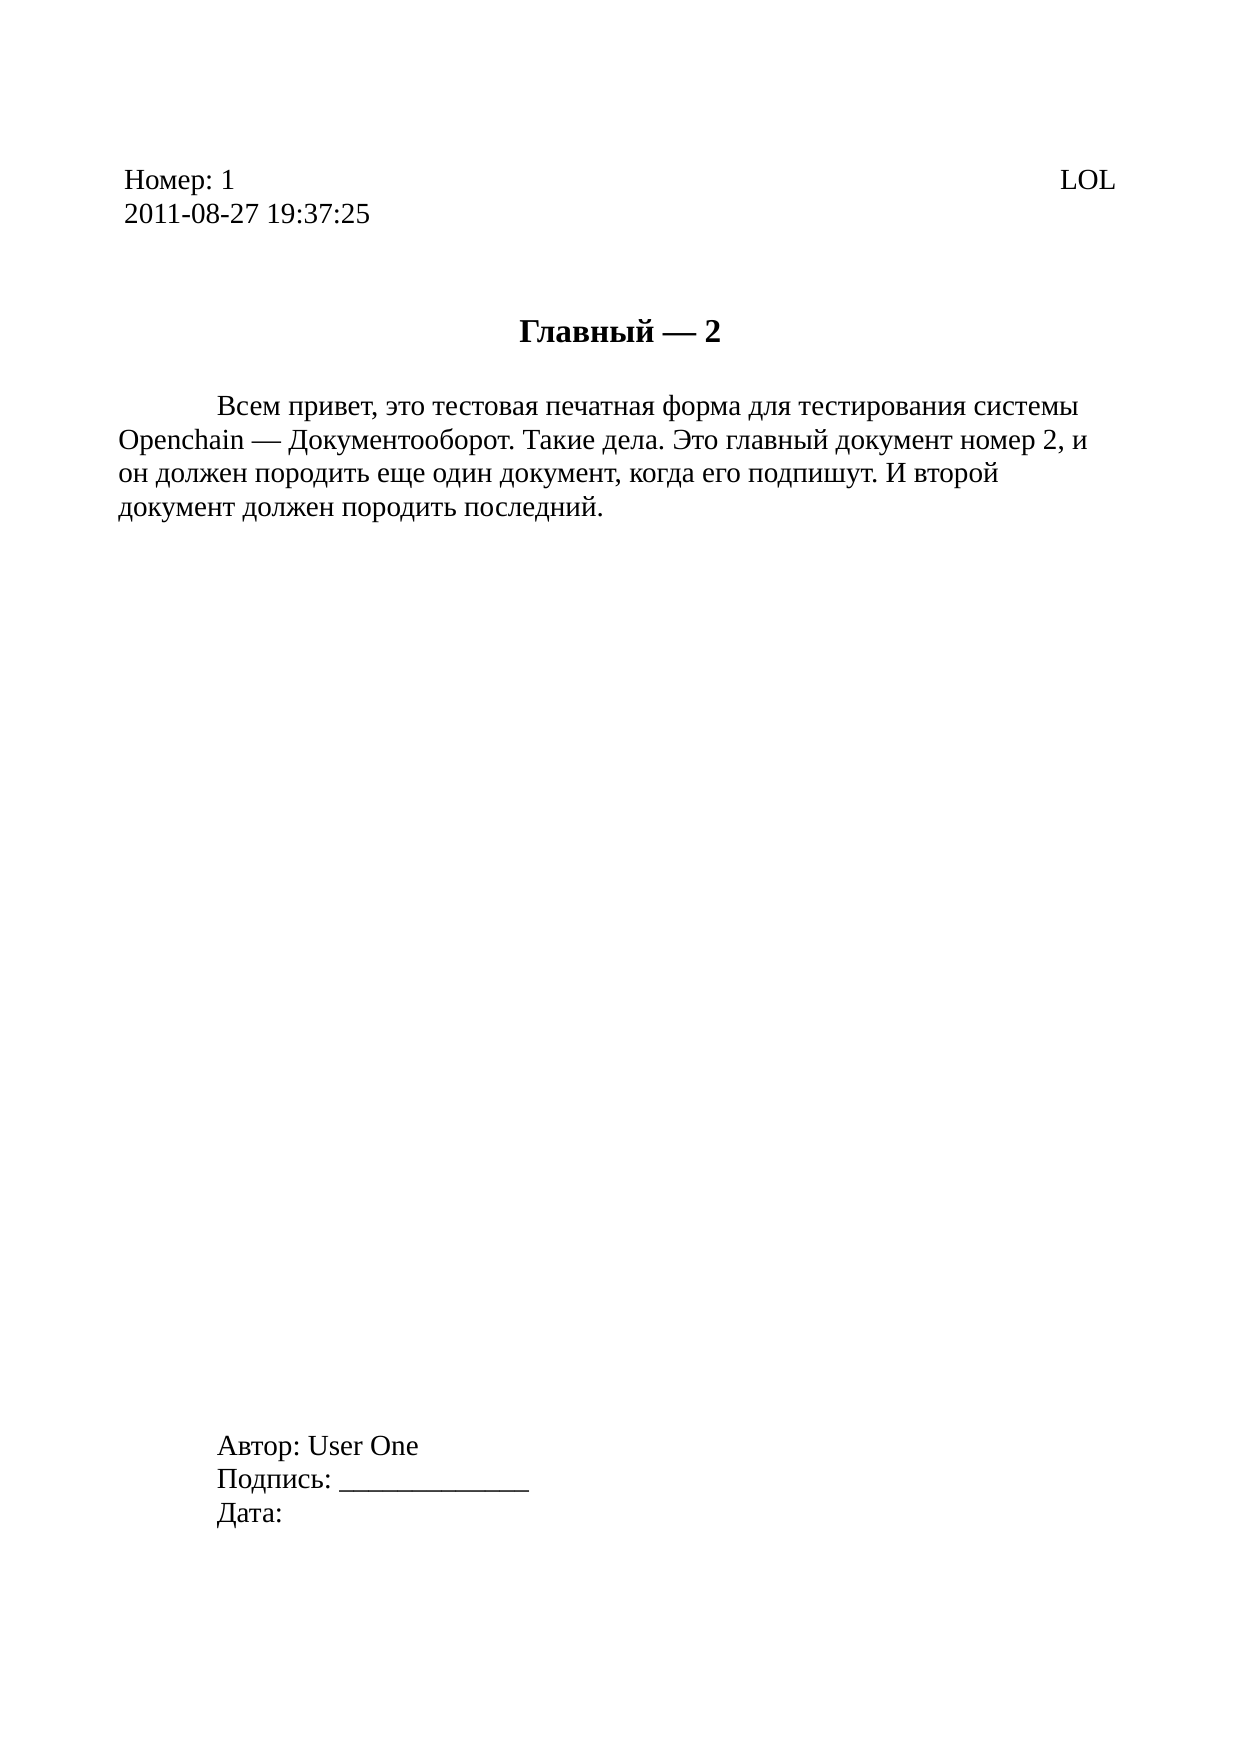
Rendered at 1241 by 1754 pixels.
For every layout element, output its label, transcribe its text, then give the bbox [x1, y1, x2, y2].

text Всем привет, это тестовая печатная форма для тестирования системы Openchain — Документооборот. Такие дела. Это главный документ номер 2, и он должен породить еще один документ, когда его подпишут. И второй документ должен породить последний. [118, 388, 1122, 522]
table_header LOL [620, 156, 1122, 235]
text Главный — 2 [118, 312, 1122, 350]
text Дата: [118, 1495, 1122, 1529]
text Автор: User One [118, 1428, 1122, 1462]
table_header Номер: 1 2011-08-27 19:37:25 [118, 156, 620, 235]
text Подпись: _____________ [118, 1462, 1122, 1495]
